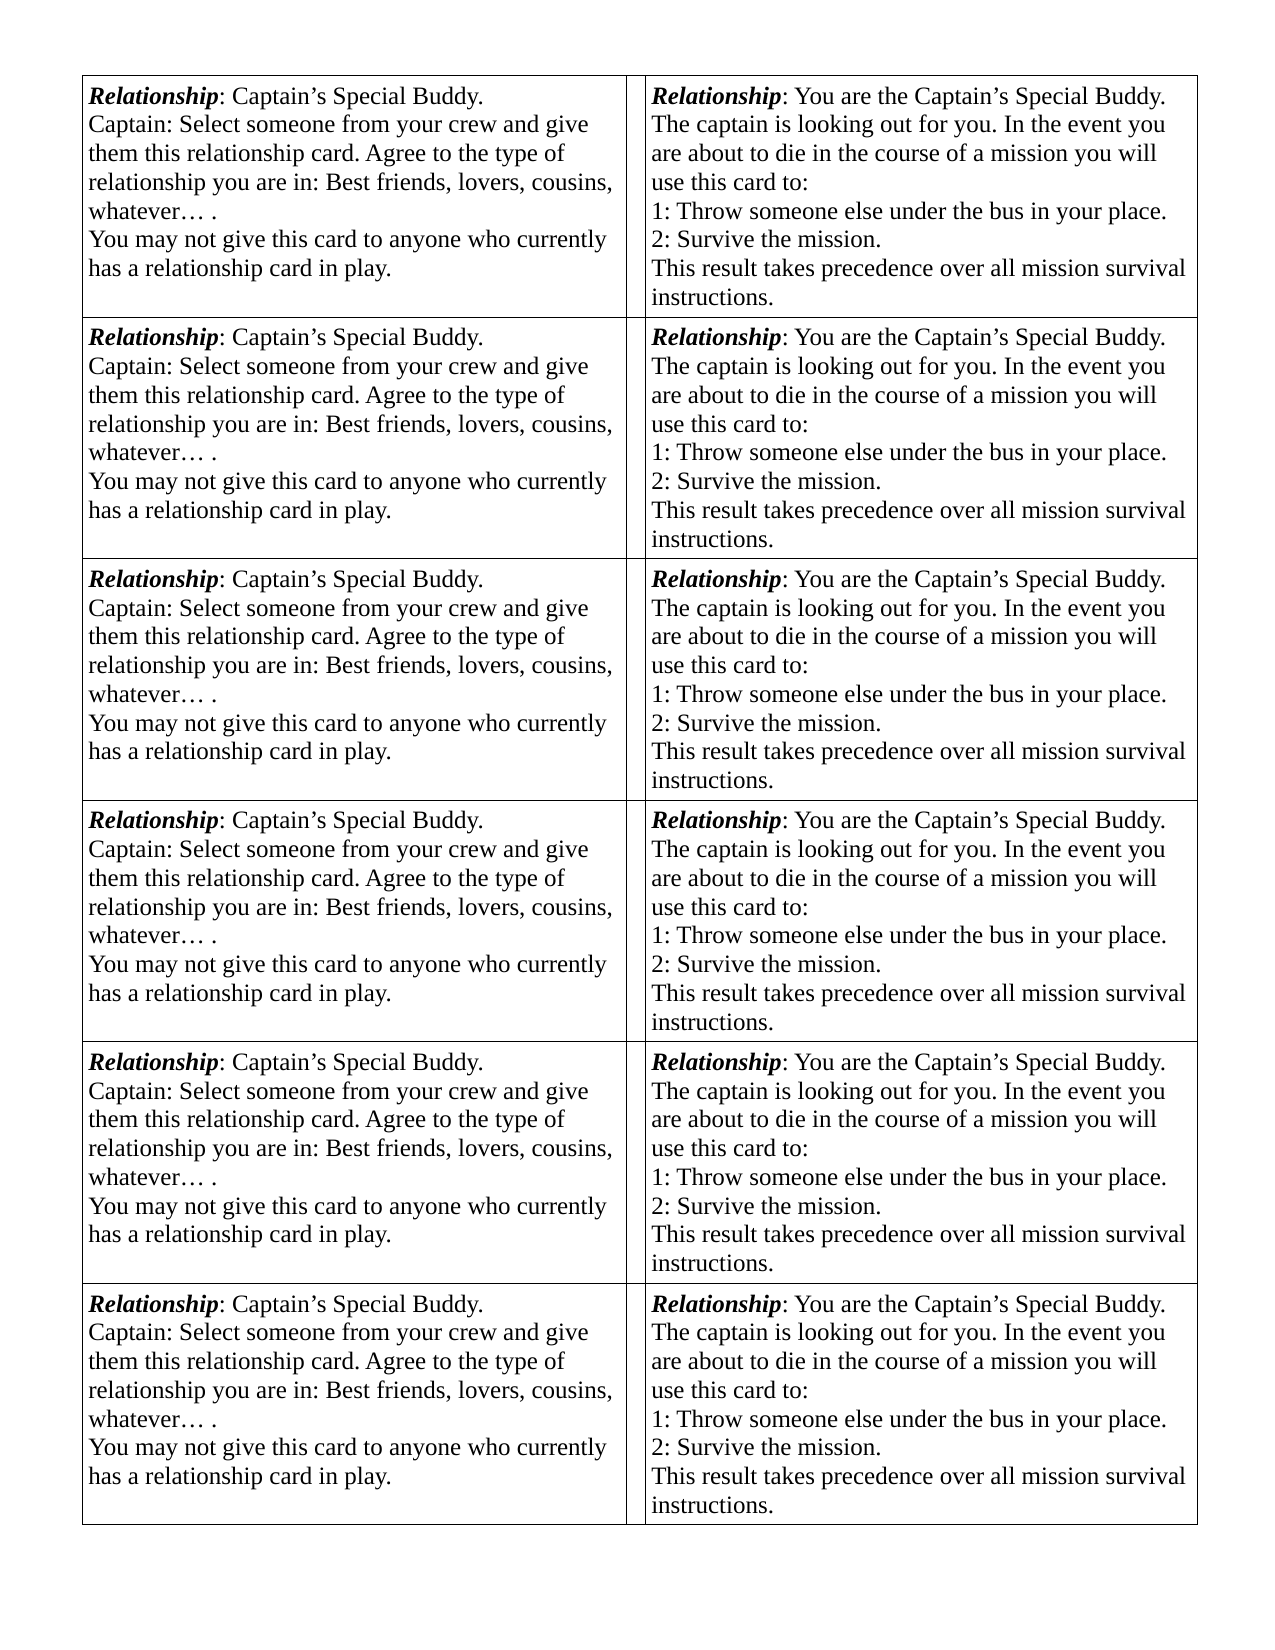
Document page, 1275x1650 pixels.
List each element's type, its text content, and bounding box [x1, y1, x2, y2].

table_cell Relationship: Captain’s Special Buddy. Captain: Select someone from your crew and give them this relationship card. Agree to the type of relationship you are in: Best friends, lovers, cousins, whatever… . You may not give this card to anyone who currently has a relationship card in play. [83, 318, 626, 558]
table_cell [627, 318, 645, 558]
table_cell [627, 559, 645, 800]
table_cell [627, 1284, 645, 1524]
table_cell Relationship: You are the Captain’s Special Buddy. The captain is looking out for you. In the event you are about to die in the course of a mission you will use this card to: 1: Throw someone else under the bus in your place. 2: Survive the mission. This result takes precedence over all mission survival instructions. [646, 559, 1197, 800]
table_cell [627, 76, 645, 317]
table_cell Relationship: You are the Captain’s Special Buddy. The captain is looking out for you. In the event you are about to die in the course of a mission you will use this card to: 1: Throw someone else under the bus in your place. 2: Survive the mission. This result takes precedence over all mission survival instructions. [646, 318, 1197, 558]
table_cell Relationship: You are the Captain’s Special Buddy. The captain is looking out for you. In the event you are about to die in the course of a mission you will use this card to: 1: Throw someone else under the bus in your place. 2: Survive the mission. This result takes precedence over all mission survival instructions. [646, 1042, 1197, 1283]
table_cell Relationship: You are the Captain’s Special Buddy. The captain is looking out for you. In the event you are about to die in the course of a mission you will use this card to: 1: Throw someone else under the bus in your place. 2: Survive the mission. This result takes precedence over all mission survival instructions. [646, 76, 1197, 317]
table_cell Relationship: Captain’s Special Buddy. Captain: Select someone from your crew and give them this relationship card. Agree to the type of relationship you are in: Best friends, lovers, cousins, whatever… . You may not give this card to anyone who currently has a relationship card in play. [83, 76, 626, 317]
table_cell Relationship: You are the Captain’s Special Buddy. The captain is looking out for you. In the event you are about to die in the course of a mission you will use this card to: 1: Throw someone else under the bus in your place. 2: Survive the mission. This result takes precedence over all mission survival instructions. [646, 801, 1197, 1041]
table_cell [627, 1042, 645, 1283]
table_cell Relationship: Captain’s Special Buddy. Captain: Select someone from your crew and give them this relationship card. Agree to the type of relationship you are in: Best friends, lovers, cousins, whatever… . You may not give this card to anyone who currently has a relationship card in play. [83, 1042, 626, 1283]
table_cell Relationship: Captain’s Special Buddy. Captain: Select someone from your crew and give them this relationship card. Agree to the type of relationship you are in: Best friends, lovers, cousins, whatever… . You may not give this card to anyone who currently has a relationship card in play. [83, 559, 626, 800]
table_cell Relationship: Captain’s Special Buddy. Captain: Select someone from your crew and give them this relationship card. Agree to the type of relationship you are in: Best friends, lovers, cousins, whatever… . You may not give this card to anyone who currently has a relationship card in play. [83, 1284, 626, 1524]
table_cell Relationship: Captain’s Special Buddy. Captain: Select someone from your crew and give them this relationship card. Agree to the type of relationship you are in: Best friends, lovers, cousins, whatever… . You may not give this card to anyone who currently has a relationship card in play. [83, 801, 626, 1041]
table_cell [627, 801, 645, 1041]
table_cell Relationship: You are the Captain’s Special Buddy. The captain is looking out for you. In the event you are about to die in the course of a mission you will use this card to: 1: Throw someone else under the bus in your place. 2: Survive the mission. This result takes precedence over all mission survival instructions. [646, 1284, 1197, 1524]
